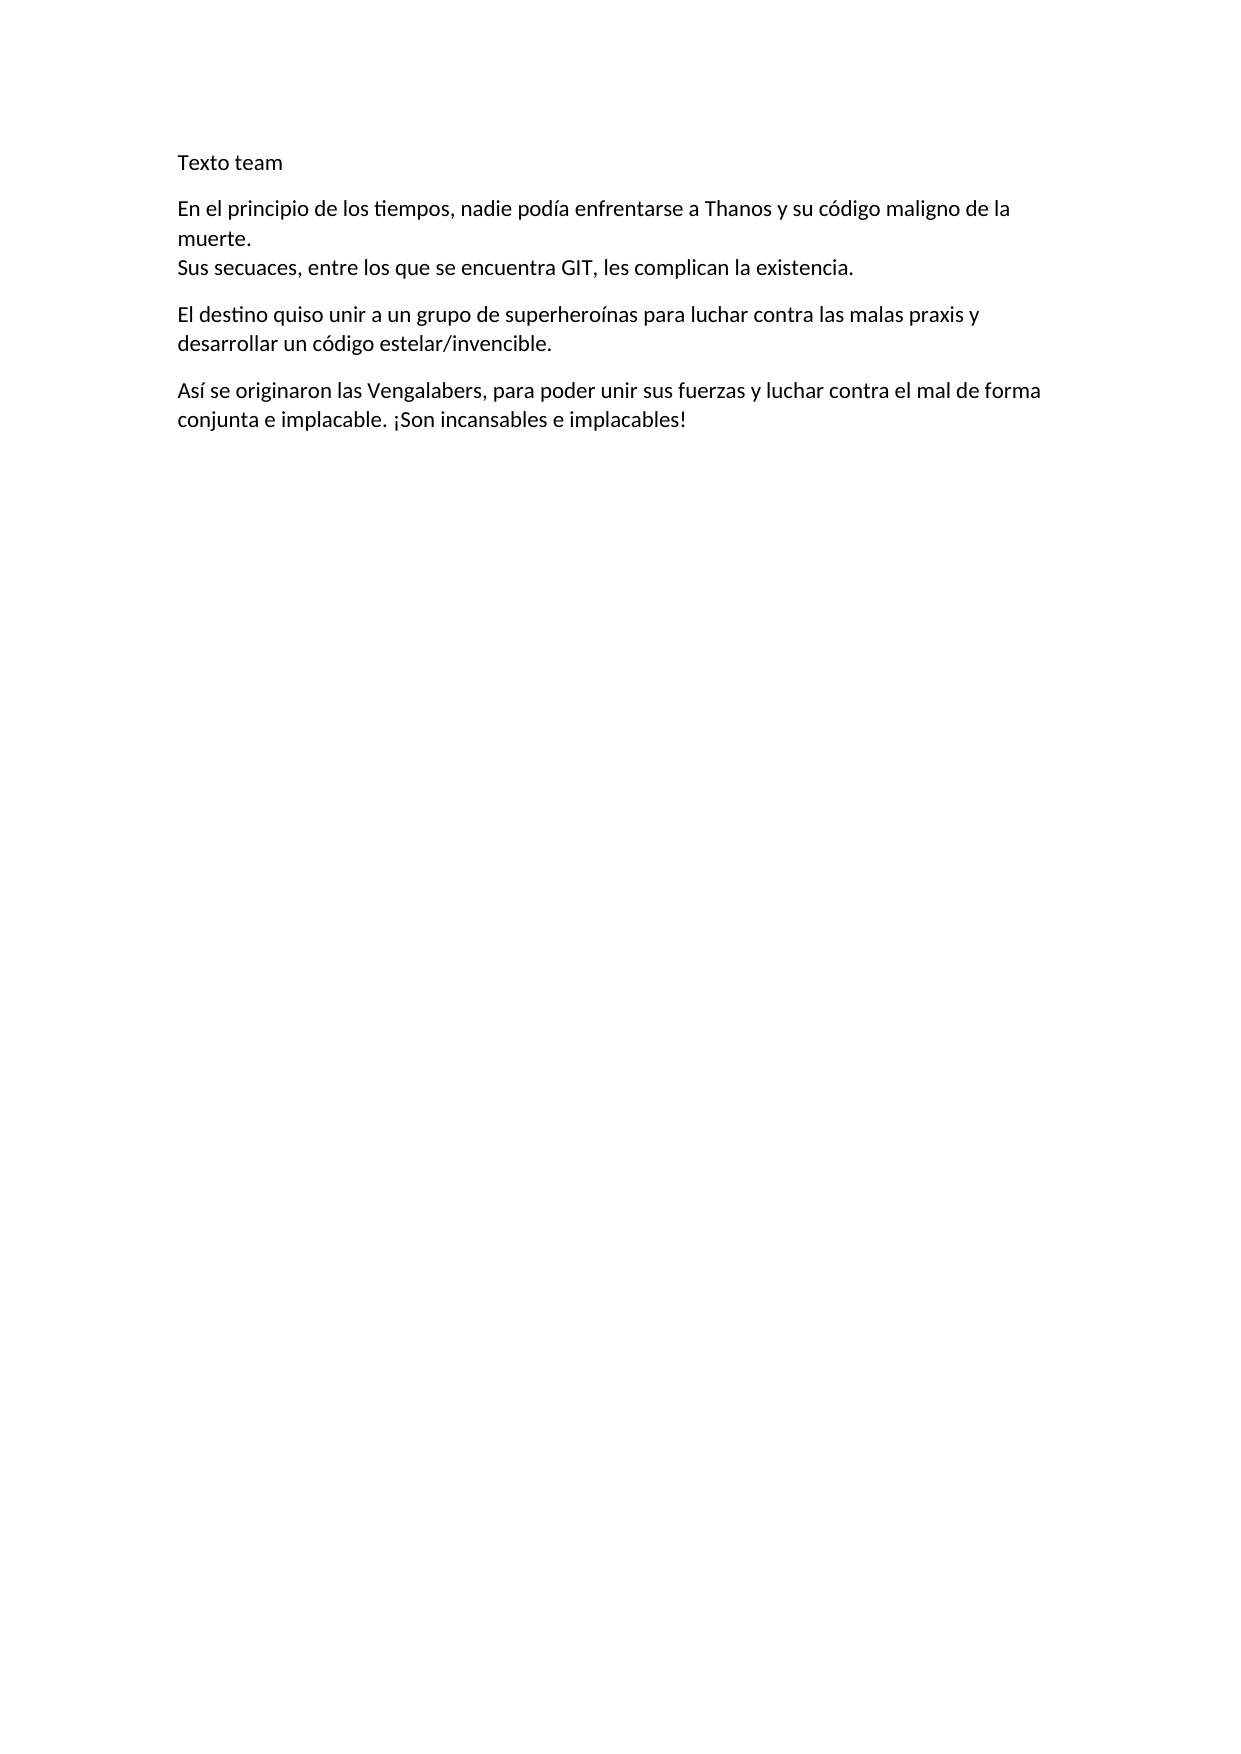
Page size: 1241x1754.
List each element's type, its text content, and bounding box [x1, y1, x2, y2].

text El destino quiso unir a un grupo de superheroínas para luchar contra las malas praxis y desarrollar un código estelar/invencible. [177, 300, 1063, 357]
text En el principio de los tiempos, nadie podía enfrentarse a Thanos y su código maligno de la muerte. Sus secuaces, entre los que se encuentra GIT, les complican la existencia. [177, 194, 1063, 281]
text Texto team [177, 148, 1063, 176]
text Así se originaron las Vengalabers, para poder unir sus fuerzas y luchar contra el mal de forma conjunta e implacable. ¡Son incansables e implacables! [177, 376, 1063, 433]
